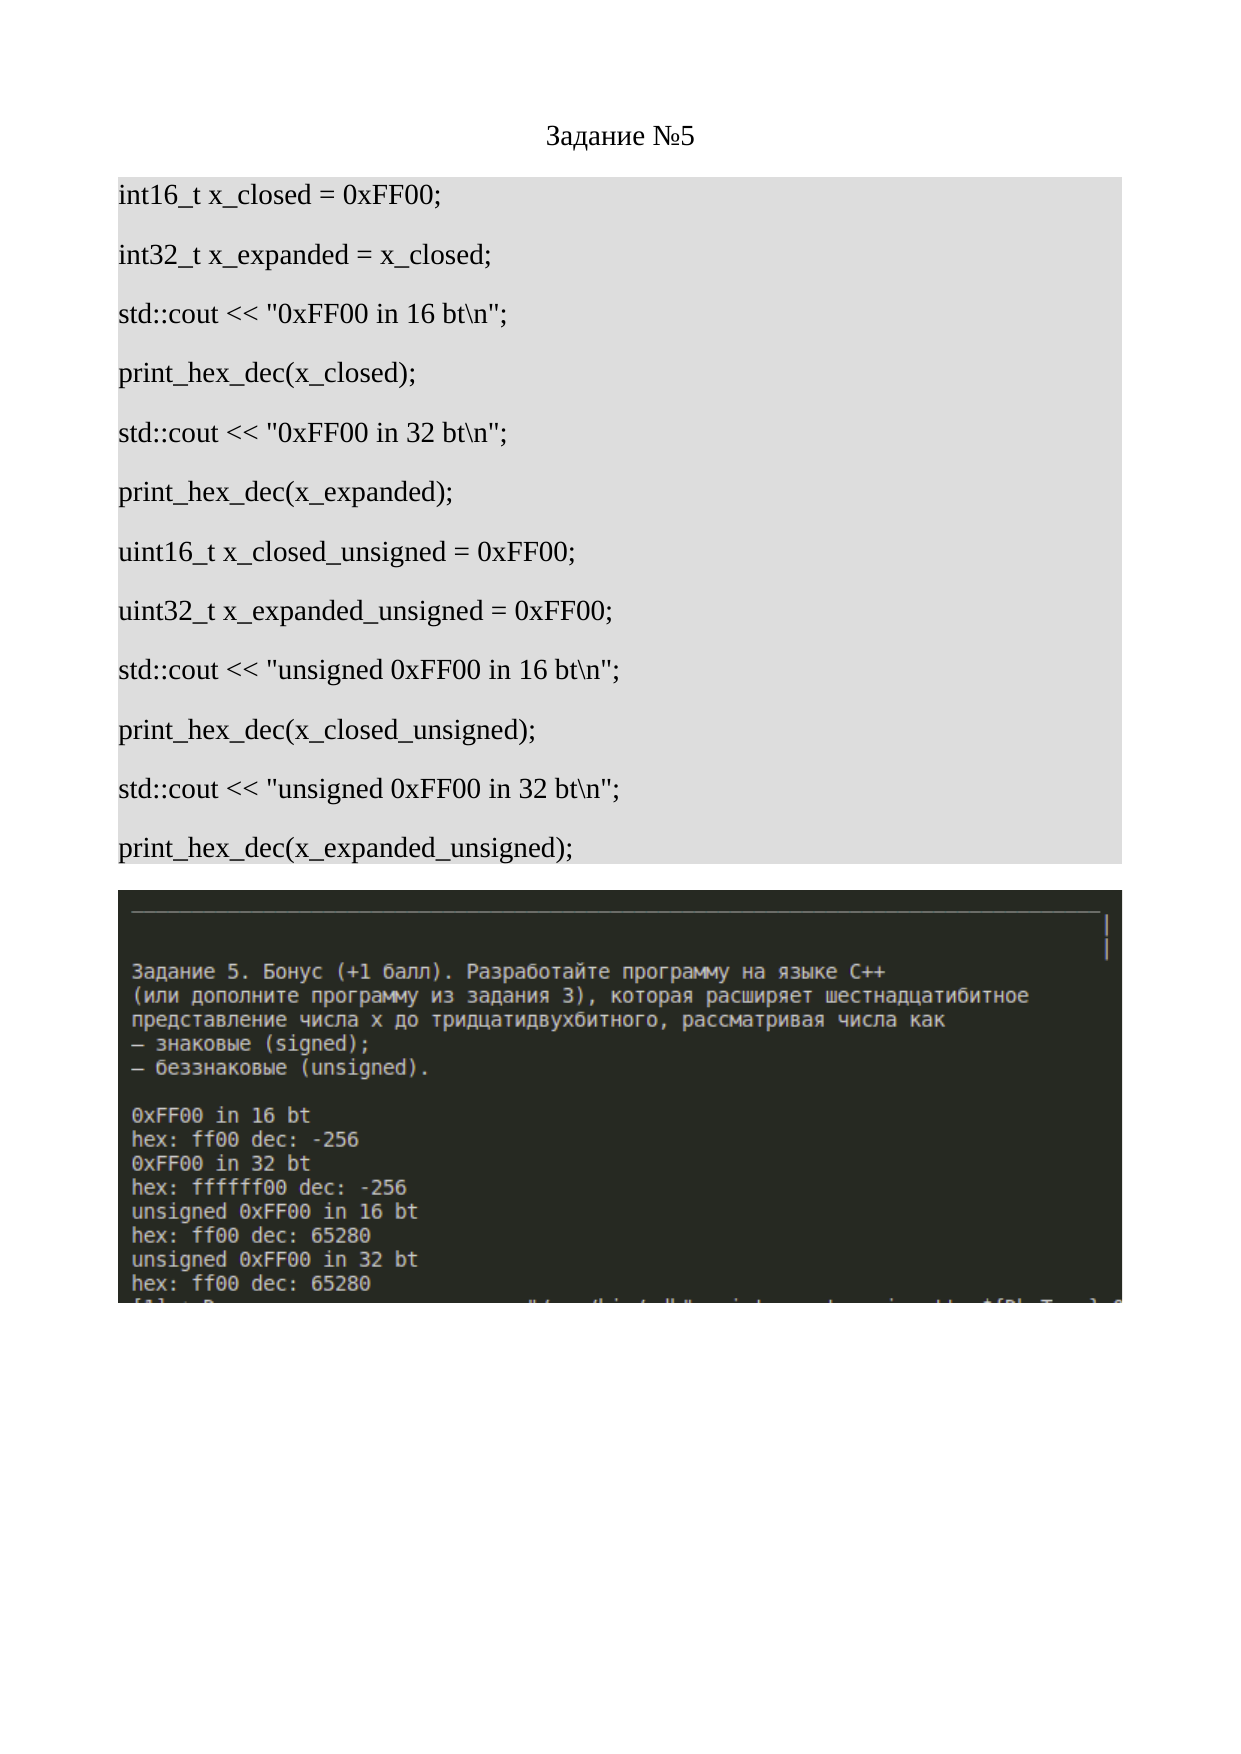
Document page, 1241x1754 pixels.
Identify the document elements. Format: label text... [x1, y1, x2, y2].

text print_hex_dec(x_expanded); [118, 474, 1122, 508]
text uint32_t x_expanded_unsigned = 0xFF00; [118, 593, 1122, 627]
text print_hex_dec(x_closed_unsigned); [118, 712, 1122, 745]
text print_hex_dec(x_expanded_unsigned); [118, 831, 1122, 864]
text int32_t x_expanded = x_closed; [118, 237, 1122, 270]
text uint16_t x_closed_unsigned = 0xFF00; [118, 534, 1122, 567]
text std::cout << "unsigned 0xFF00 in 16 bt\n"; [118, 652, 1122, 686]
text int16_t x_closed = 0xFF00; [118, 177, 1122, 211]
text std::cout << "unsigned 0xFF00 in 32 bt\n"; [118, 771, 1122, 805]
text Задание №5 [118, 118, 1122, 152]
text std::cout << "0xFF00 in 16 bt\n"; [118, 296, 1122, 330]
text std::cout << "0xFF00 in 32 bt\n"; [118, 415, 1122, 448]
text print_hex_dec(x_closed); [118, 356, 1122, 389]
picture [118, 890, 1123, 1303]
